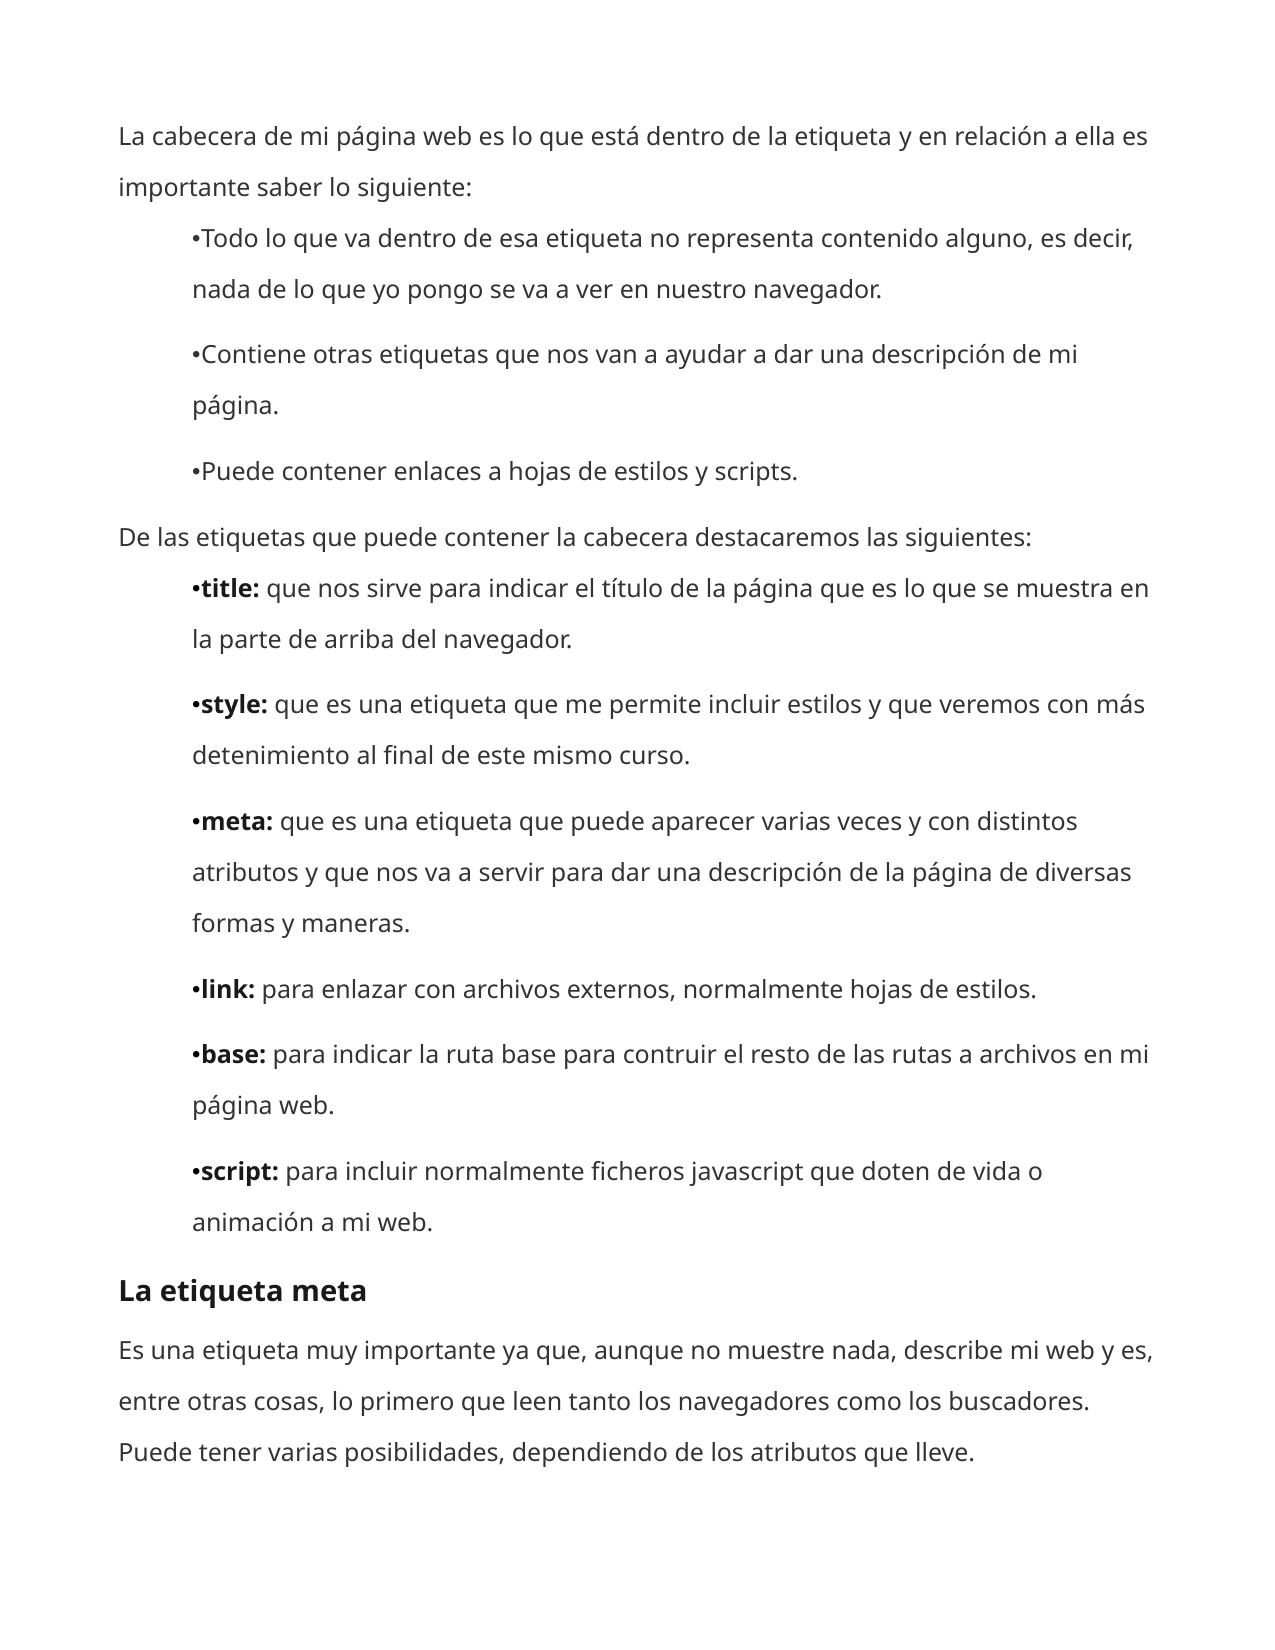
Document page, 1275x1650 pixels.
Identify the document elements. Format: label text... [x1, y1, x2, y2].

list link: para enlazar con archivos externos, normalmente hojas de estilos. [118, 971, 1157, 1005]
list script: para incluir normalmente ficheros javascript que doten de vida o animación a mi web. [118, 1153, 1157, 1239]
list title: que nos sirve para indicar el título de la página que es lo que se muestra en la parte de arriba del navegador. [118, 570, 1157, 655]
list Contiene otras etiquetas que nos van a ayudar a dar una descripción de mi página. [118, 337, 1157, 422]
list Todo lo que va dentro de esa etiqueta no representa contenido alguno, es decir, nada de lo que yo pongo se va a ver en nuestro navegador. [118, 220, 1157, 305]
text Es una etiqueta muy importante ya que, aunque no muestre nada, describe mi web y es, entre otras cosas, lo primero que leen tanto los navegadores como los buscadores. [118, 1332, 1157, 1417]
text De las etiquetas que puede contener la cabecera destacaremos las siguientes: [118, 519, 1157, 553]
list style: que es una etiqueta que me permite incluir estilos y que veremos con más detenimiento al final de este mismo curso. [118, 687, 1157, 772]
text La cabecera de mi página web es lo que está dentro de la etiqueta y en relación a ella es importante saber lo siguiente: [118, 118, 1157, 203]
list Puede contener enlaces a hojas de estilos y scripts. [118, 453, 1157, 488]
subtitle La etiqueta meta [118, 1270, 1157, 1310]
text Puede tener varias posibilidades, dependiendo de los atributos que lleve. [118, 1434, 1157, 1468]
list base: para indicar la ruta base para contruir el resto de las rutas a archivos en mi página web. [118, 1037, 1157, 1122]
list meta: que es una etiqueta que puede aparecer varias veces y con distintos atributos y que nos va a servir para dar una descripción de la página de diversas formas y maneras. [118, 803, 1157, 940]
